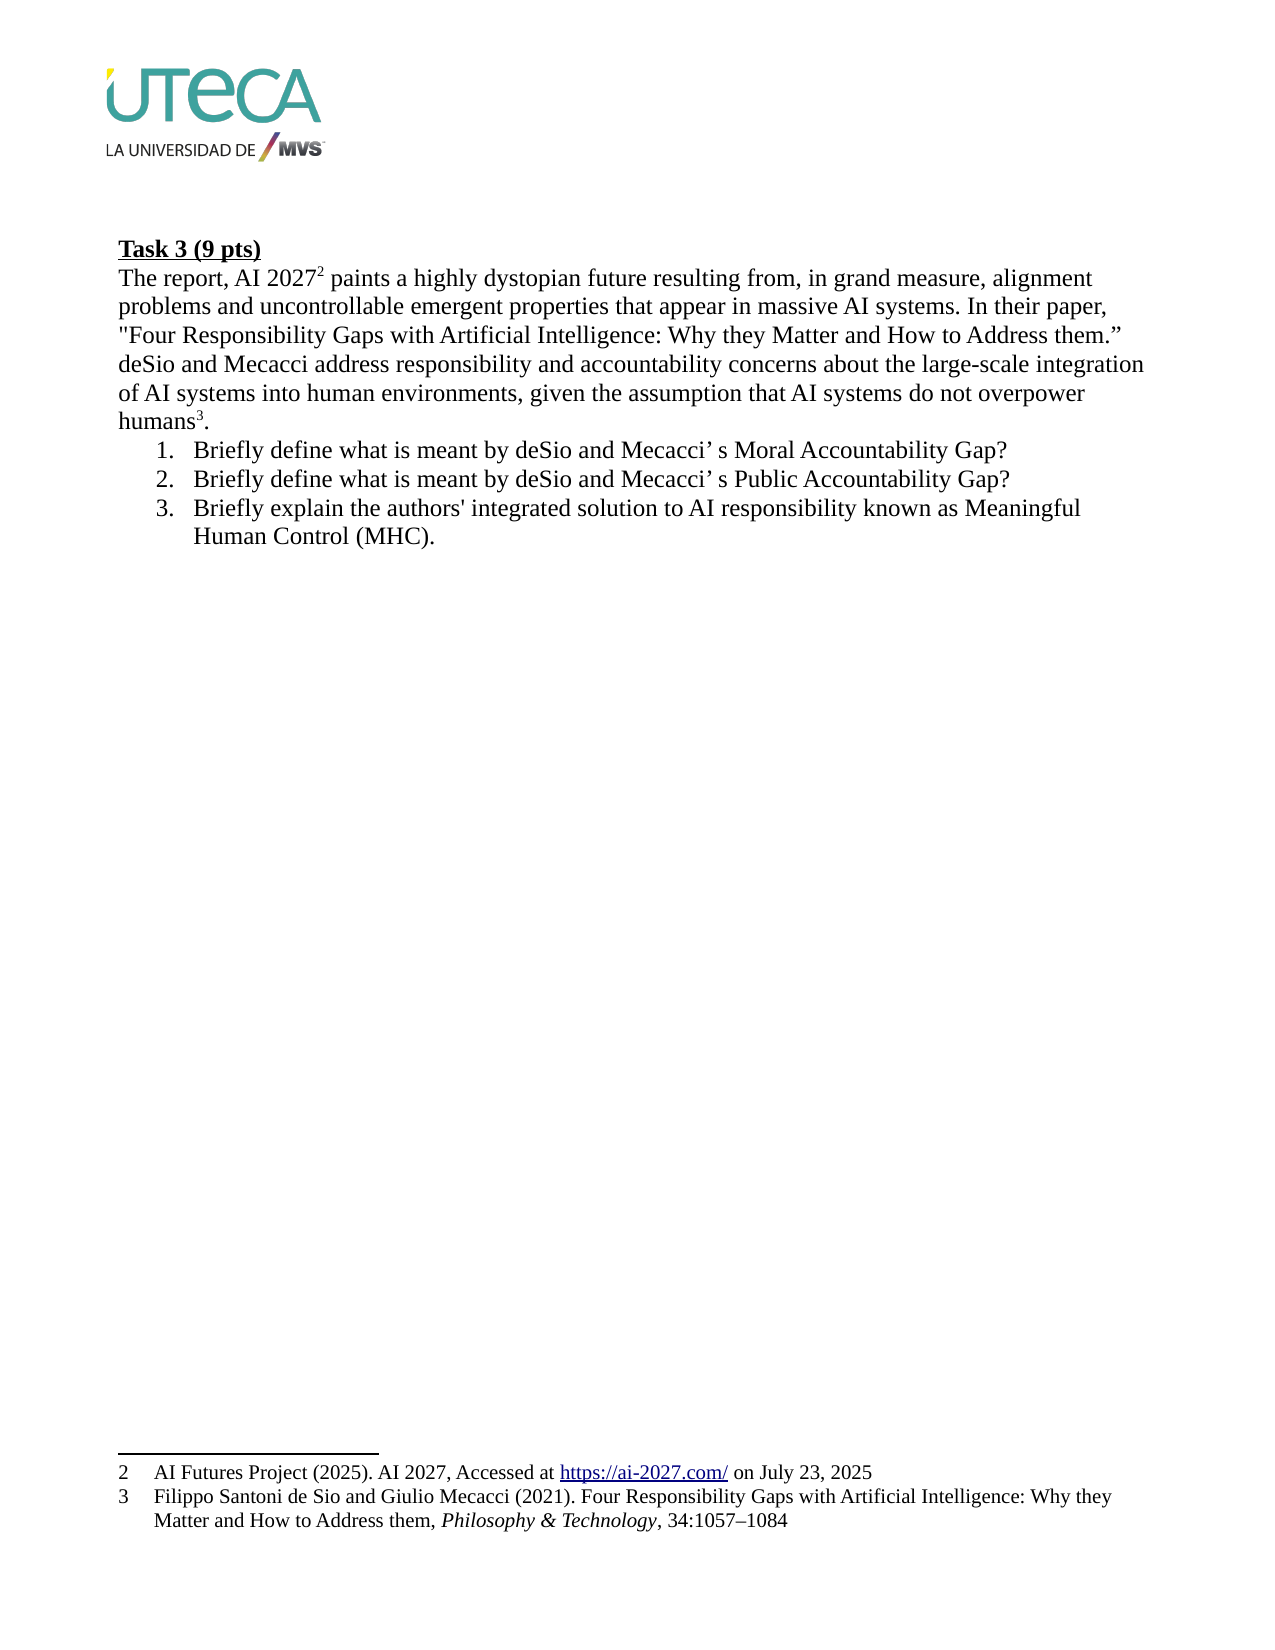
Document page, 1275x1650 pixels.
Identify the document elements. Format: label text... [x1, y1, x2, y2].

list Briefly explain the authors' integrated solution to AI responsibility known as Meaningful Human Control (MHC). [156, 493, 1157, 550]
text The report, AI 2027 paints a highly dystopian future resulting from, in grand measure, alignment problems and uncontrollable emergent properties that appear in massive AI systems. In their paper, "Four Responsibility Gaps with Artificial Intelligence: Why they Matter and How to Address them.” deSio and Mecacci address responsibility and accountability concerns about the large-scale integration of AI systems into human environments, given the assumption that AI systems do not overpower humans. [118, 263, 1157, 435]
text AI Futures Project (2025). AI 2027, Accessed at https://ai-2027.com/ on July 23, 2025 [118, 1460, 1157, 1484]
picture [104, 64, 328, 166]
text Filippo Santoni de Sio and Giulio Mecacci (2021). Four Responsibility Gaps with Artificial Intelligence: Why they Matter and How to Address them, Philosophy & Technology, 34:1057–1084 [118, 1484, 1157, 1532]
list Briefly define what is meant by deSio and Mecacci’ s Public Accountability Gap? [156, 464, 1157, 493]
text Task 3 (9 pts) [118, 234, 1157, 263]
list Briefly define what is meant by deSio and Mecacci’ s Moral Accountability Gap? [156, 435, 1157, 464]
